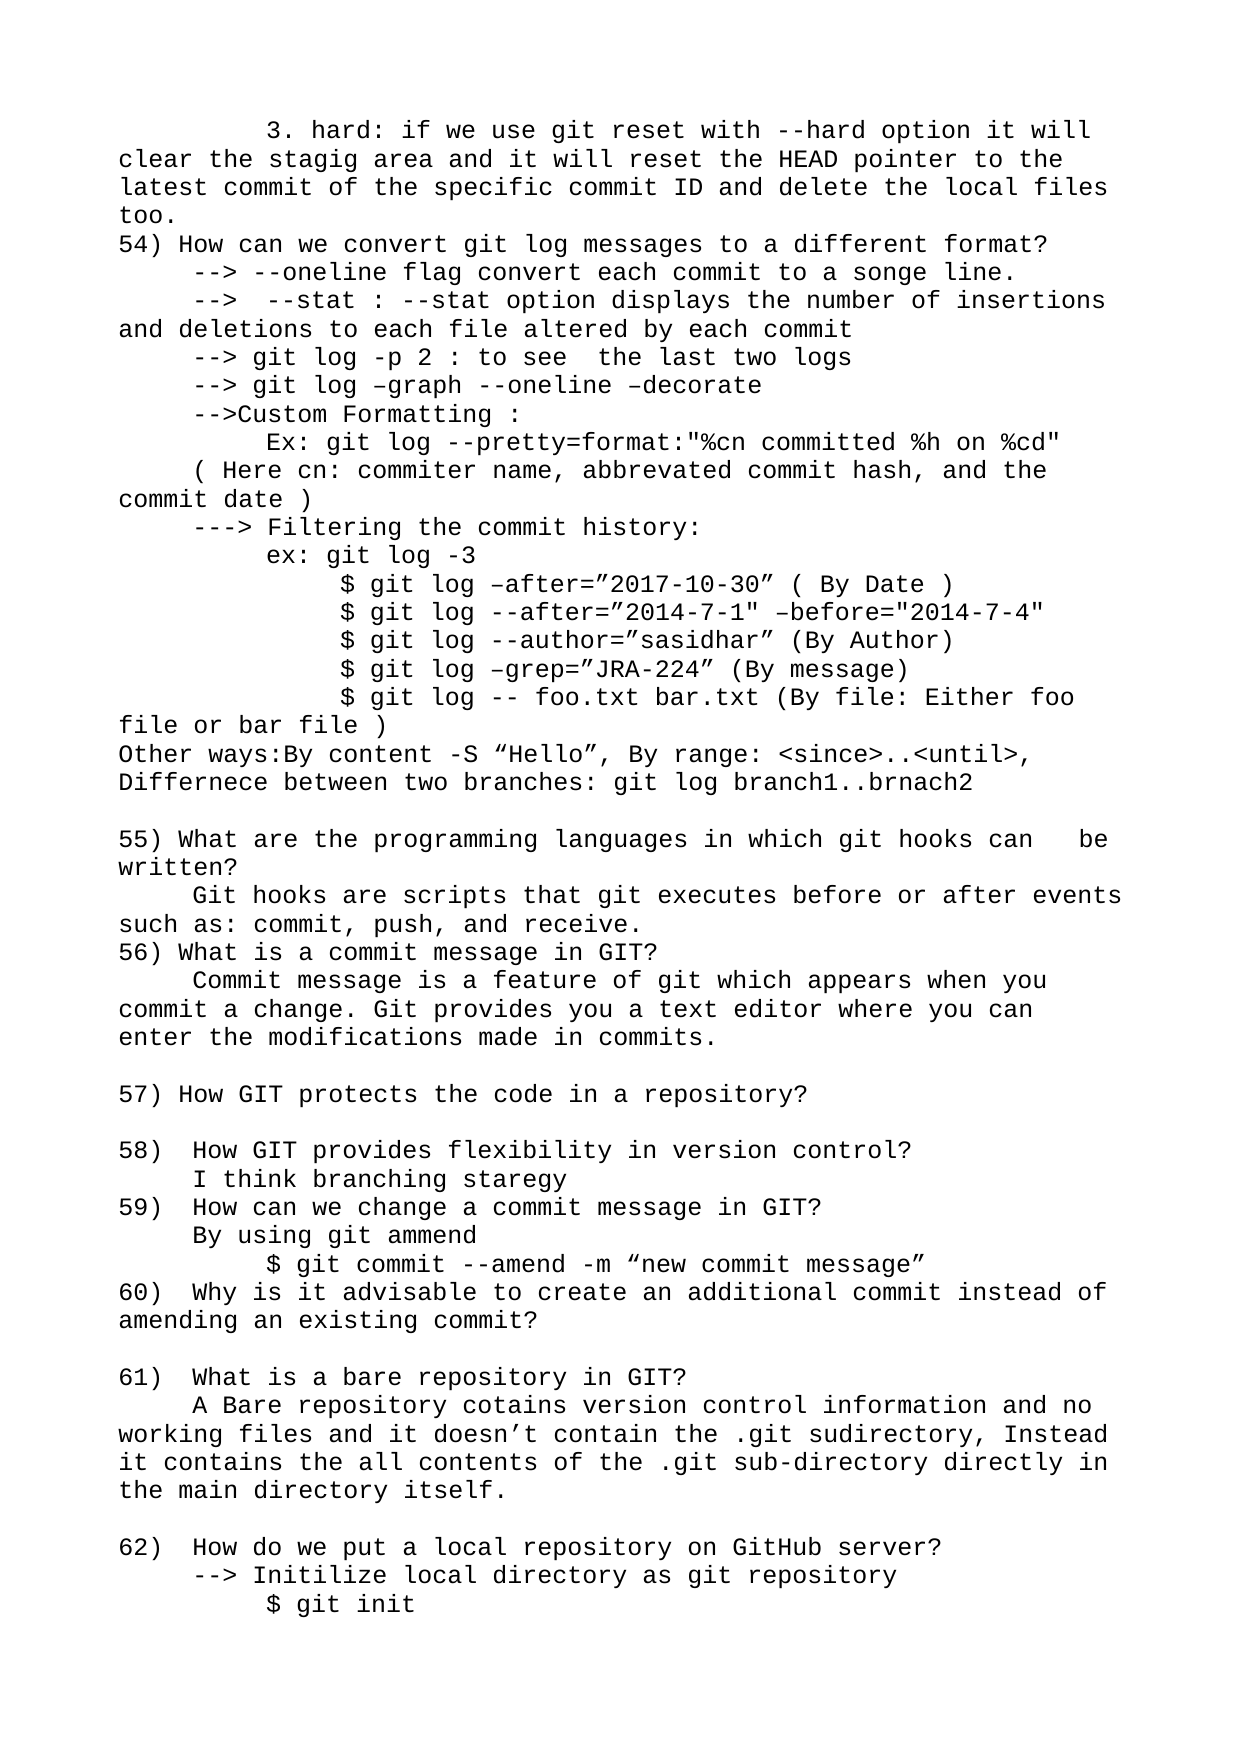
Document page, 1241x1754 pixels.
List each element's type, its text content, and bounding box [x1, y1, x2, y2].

text --> git log –graph --oneline –decorate [118, 373, 1122, 401]
text 56) What is a commit message in GIT? [118, 940, 1122, 968]
text $ git log -- foo.txt bar.txt (By file: Either foo file or bar file ) [118, 685, 1122, 741]
text $ git commit --amend -m “new commit message” [118, 1251, 1122, 1280]
text $ git log --author=”sasidhar” (By Author) [118, 628, 1122, 656]
text 55) What are the programming languages in which git hooks can be written? [118, 826, 1122, 883]
text $ git log --after=”2014-7-1" –before="2014-7-4" [118, 600, 1122, 628]
text --> --stat : --stat option displays the number of insertions and deletions to each file altered by each commit [118, 288, 1122, 345]
text 59) How can we change a commit message in GIT? [118, 1195, 1122, 1223]
text A Bare repository cotains version control information and no working files and it doesn’t contain the .git sudirectory, Instead it contains the all contents of the .git sub-directory directly in the main directory itself. [118, 1393, 1122, 1506]
text I think branching staregy [118, 1166, 1122, 1195]
text 60) Why is it advisable to create an additional commit instead of amending an existing commit? [118, 1280, 1122, 1336]
text $ git init [118, 1591, 1122, 1620]
text 58) How GIT provides flexibility in version control? [118, 1138, 1122, 1166]
text 54) How can we convert git log messages to a different format? [118, 231, 1122, 260]
text 57) How GIT protects the code in a repository? [118, 1081, 1122, 1110]
text 62) How do we put a local repository on GitHub server? [118, 1535, 1122, 1563]
text Ex: git log --pretty=format:"%cn committed %h on %cd" [118, 430, 1122, 458]
text ex: git log -3 [118, 543, 1122, 571]
text $ git log –after=”2017-10-30” ( By Date ) [118, 571, 1122, 600]
text Other ways:By content -S “Hello”, By range: <since>..<until>, Differnece between two branches: git log branch1..brnach2 [118, 741, 1122, 798]
text --> Initilize local directory as git repository [118, 1563, 1122, 1591]
text ---> Filtering the commit history: [118, 515, 1122, 543]
text Commit message is a feature of git which appears when you commit a change. Git provides you a text editor where you can enter the modifications made in commits. [118, 968, 1122, 1053]
text By using git ammend [118, 1223, 1122, 1251]
text --> --oneline flag convert each commit to a songe line. [118, 260, 1122, 288]
text 61) What is a bare repository in GIT? [118, 1365, 1122, 1393]
text --> git log -p 2 : to see the last two logs [118, 345, 1122, 373]
text $ git log –grep=”JRA-224” (By message) [118, 656, 1122, 685]
text -->Custom Formatting : [118, 401, 1122, 430]
text ( Here cn: commiter name, abbrevated commit hash, and the commit date ) [118, 458, 1122, 515]
text 3. hard: if we use git reset with --hard option it will clear the stagig area and it will reset the HEAD pointer to the latest commit of the specific commit ID and delete the local files too. [118, 118, 1122, 231]
text Git hooks are scripts that git executes before or after events such as: commit, push, and receive. [118, 883, 1122, 940]
